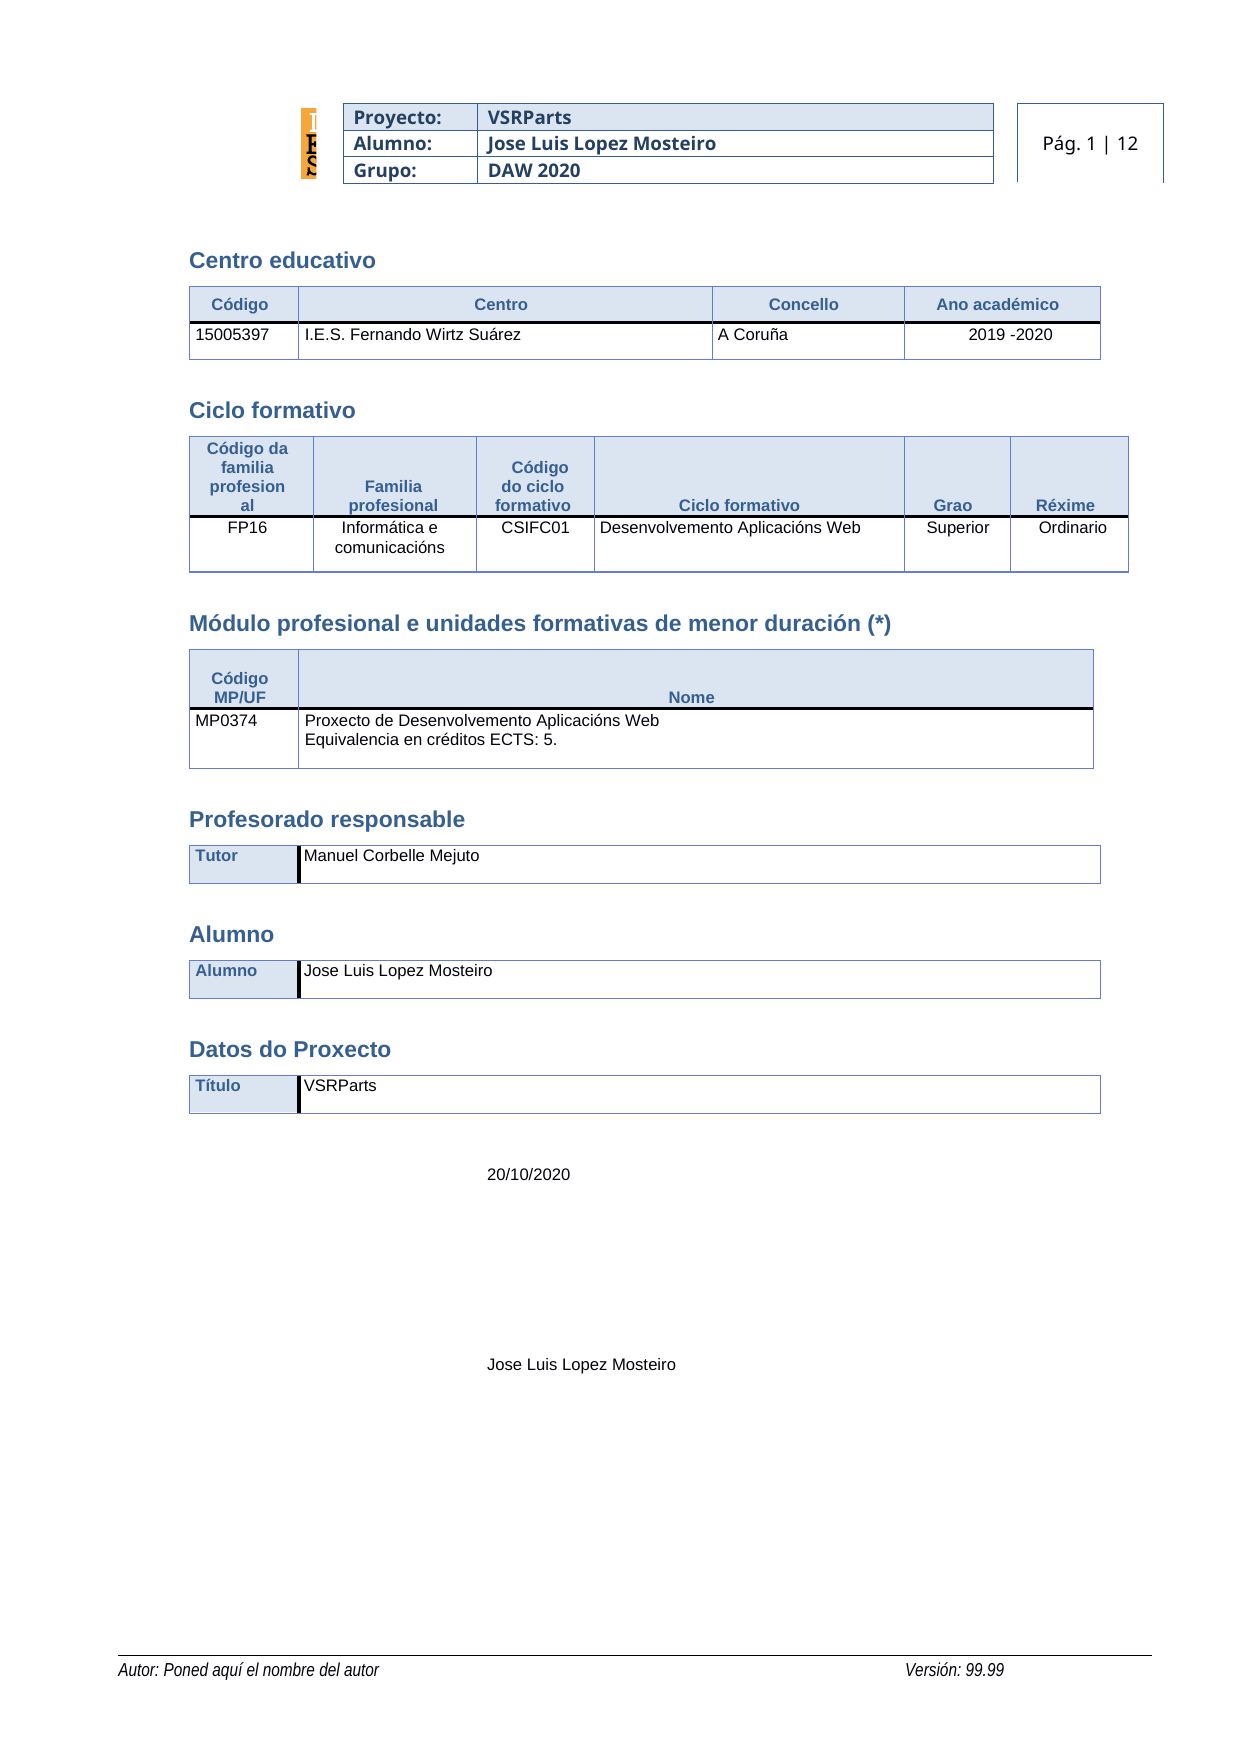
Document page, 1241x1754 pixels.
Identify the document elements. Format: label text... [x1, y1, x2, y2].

table_header Título [190, 1076, 297, 1112]
table_cell CSIFC01 [477, 518, 594, 571]
table_header Concello [713, 287, 904, 321]
table_header Código MP/UF [190, 650, 298, 707]
table_header Alumno [190, 961, 297, 998]
table_cell 15005397 [190, 324, 298, 359]
text Ciclo formativo [189, 397, 1154, 423]
table_cell 2019 -2020 [905, 324, 1100, 359]
table_header Nome [299, 650, 1093, 707]
table_header VSRParts [301, 1076, 1100, 1112]
table_header Tutor [190, 846, 297, 883]
table_header Grao [905, 437, 1010, 515]
table_header Código [190, 287, 298, 321]
table_header Jose Luis Lopez Mosteiro [301, 961, 1100, 998]
text 20/10/2020 [487, 1164, 1152, 1183]
table_header Familia profesional [314, 437, 476, 515]
table_header Réxime [1011, 437, 1128, 515]
table_header Código da familia profesional [190, 437, 313, 515]
text Centro educativo [189, 247, 1154, 273]
table_header Manuel Corbelle Mejuto [301, 846, 1100, 883]
text Jose Luis Lopez Mosteiro [487, 1354, 1152, 1373]
table_cell Superior [905, 518, 1010, 571]
table_cell Ordinario [1011, 518, 1128, 571]
table_cell Desenvolvemento Aplicacións Web [595, 518, 904, 571]
table_cell MP0374 [190, 710, 298, 768]
text Profesorado responsable [189, 806, 1154, 833]
table_cell Proxecto de Desenvolvemento Aplicacións Web Equivalencia en créditos ECTS: 5. [299, 710, 1093, 768]
table_cell A Coruña [713, 324, 904, 359]
table_cell FP16 [190, 518, 313, 571]
text Módulo profesional e unidades formativas de menor duración (*) [189, 610, 1154, 636]
table_cell Informática e comunicacións [314, 518, 476, 571]
picture [301, 108, 317, 179]
table_header Ciclo formativo [595, 437, 904, 515]
table_header Código do ciclo formativo [477, 437, 594, 515]
table_header Ano académico [905, 287, 1100, 321]
table_cell I.E.S. Fernando Wirtz Suárez [299, 324, 712, 359]
table_header Centro [299, 287, 712, 321]
text Alumno [189, 921, 1154, 948]
text Datos do Proxecto [189, 1036, 1154, 1062]
